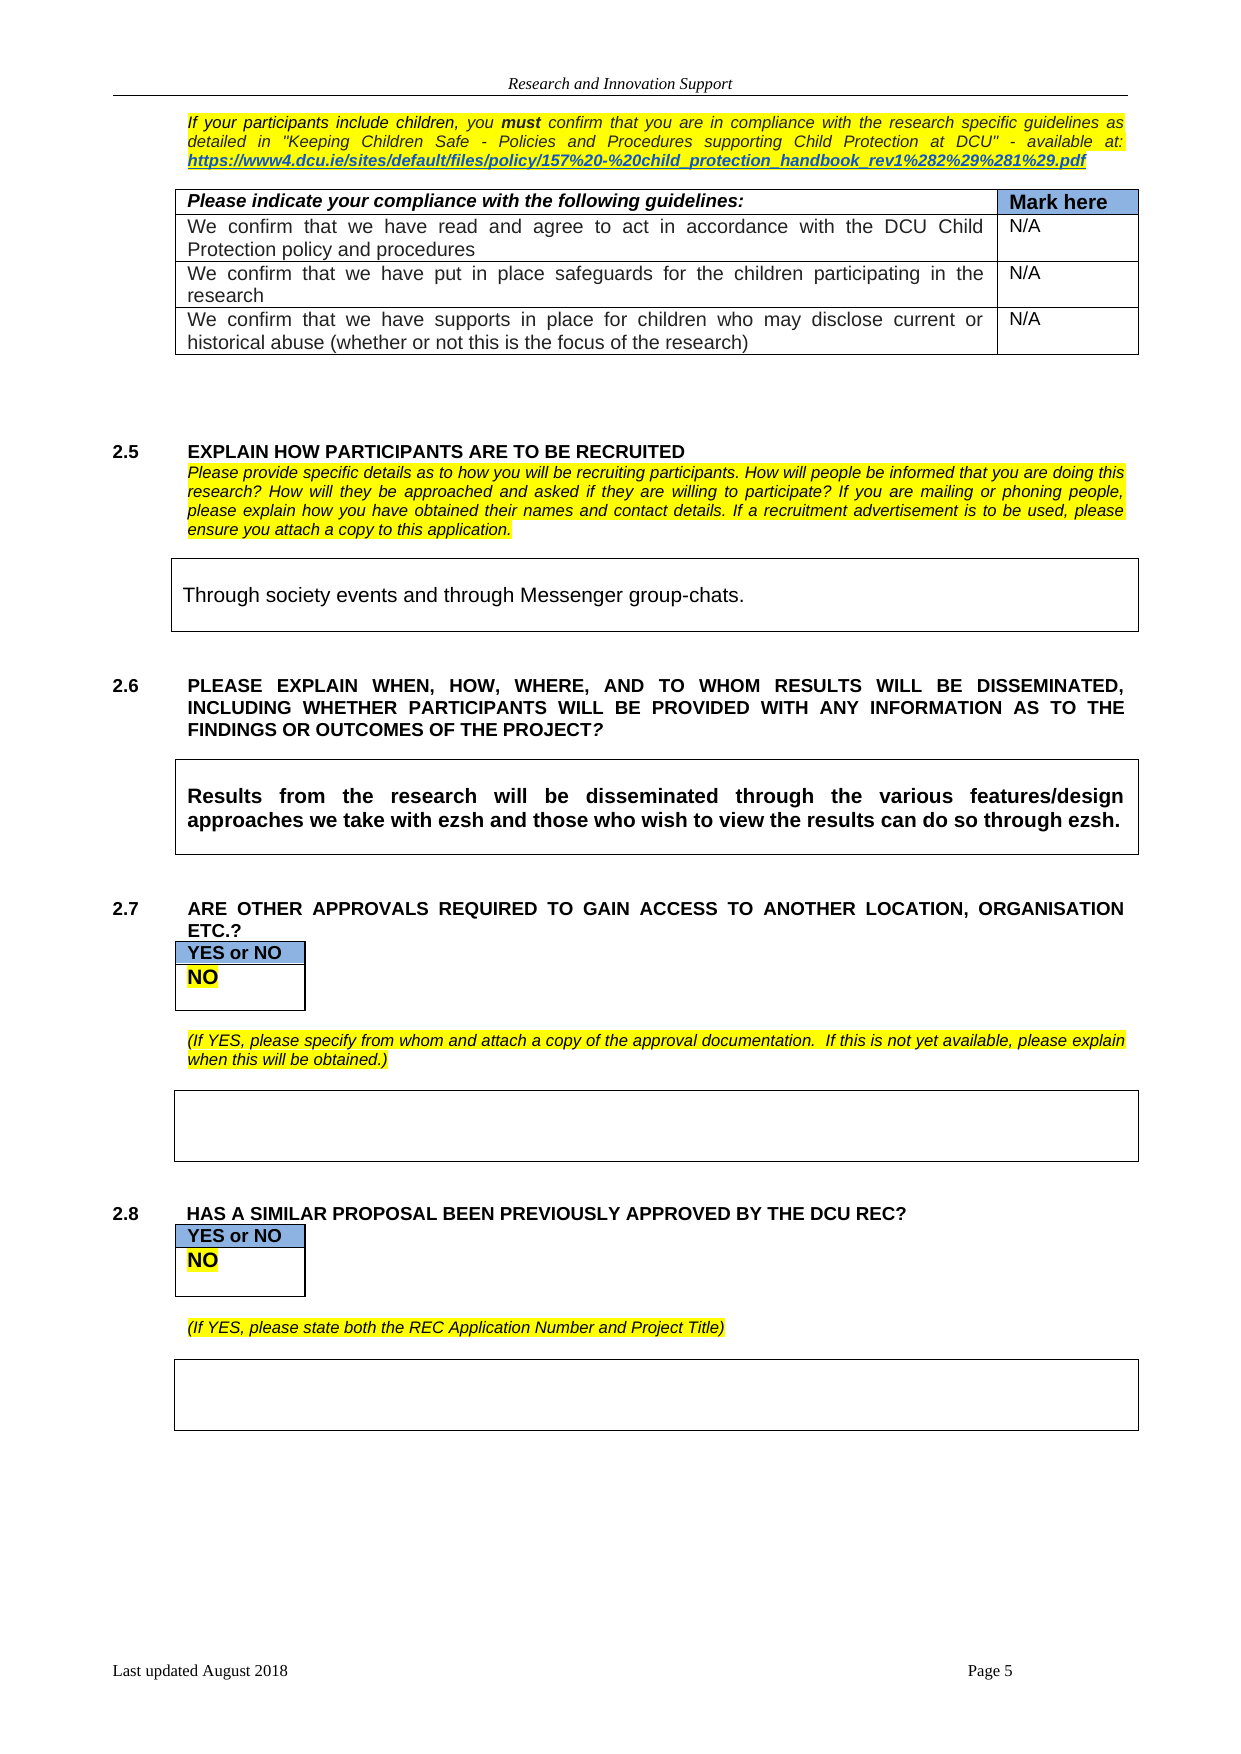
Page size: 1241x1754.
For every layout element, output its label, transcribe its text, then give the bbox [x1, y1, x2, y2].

table_header [175, 1360, 1138, 1429]
table_header Mark here [998, 190, 1138, 214]
table_cell N/A [998, 262, 1138, 307]
table_header [175, 1091, 1138, 1161]
table_cell N/A [998, 215, 1138, 261]
table_cell NO [176, 1248, 304, 1296]
table_cell We confirm that we have put in place safeguards for the children participating in the research [176, 262, 997, 307]
text 2.6 PLEASE EXPLAIN WHEN, HOW, WHERE, AND TO WHOM RESULTS WILL BE DISSEMINATED, INCLUDING WHETHER participants WILL be provided with any information as to the FINDINGS OR OUTCOMES of the project? [112, 675, 1126, 740]
text (If YES, please specify from whom and attach a copy of the approval documentation. If this is not yet available, please explain when this will be obtained.) [187, 1030, 1126, 1069]
table_header YES or NO [176, 942, 304, 963]
table_header YES or NO [176, 1225, 304, 1247]
table_header Results from the research will be disseminated through the various features/design approaches we take with ezsh and those who wish to view the results can do so through ezsh. [176, 760, 1138, 854]
table_cell N/A [998, 308, 1138, 353]
subtitle 2.8 HAS A SIMILAR PROPOSAL BEEN PREVIOUSLY APPROVED BY THE DCU REC? [112, 1202, 1126, 1224]
table_cell NO [176, 965, 304, 1010]
table_cell We confirm that we have supports in place for children who may disclose current or historical abuse (whether or not this is the focus of the research) [176, 308, 997, 353]
text Please provide specific details as to how you will be recruiting participants. How will people be informed that you are doing this research? How will they be approached and asked if they are willing to participate? If you are mailing or phoning people, please explain how you have obtained their names and contact details. If a recruitment advertisement is to be used, please ensure you attach a copy to this application. [187, 462, 1126, 539]
text 2.7 ARE OTHER APPROVALS REQUIRED TO GAIN ACCESS TO ANOTHER LOCATION, ORGANISATION ETC.? [112, 898, 1126, 941]
table_header Through society events and through Messenger group-chats. [172, 559, 1138, 631]
text If your participants include children, you must confirm that you are in compliance with the research specific guidelines as detailed in "Keeping Children Safe - Policies and Procedures supporting Child Protection at DCU" - available at: https://www4.dcu.ie/sites/default/files/policy/157%20-%20child_protection_handbook_rev1%282%29%281%29.pdf [112, 112, 1126, 170]
text 2.5 EXPLAIN HOW PARTICIPANTS ARE TO BE RECRUITED [112, 441, 1126, 462]
text (If YES, please state both the REC Application Number and Project Title) [112, 1318, 1126, 1337]
table_header Please indicate your compliance with the following guidelines: [176, 190, 997, 214]
table_cell We confirm that we have read and agree to act in accordance with the DCU Child Protection policy and procedures [176, 215, 997, 261]
